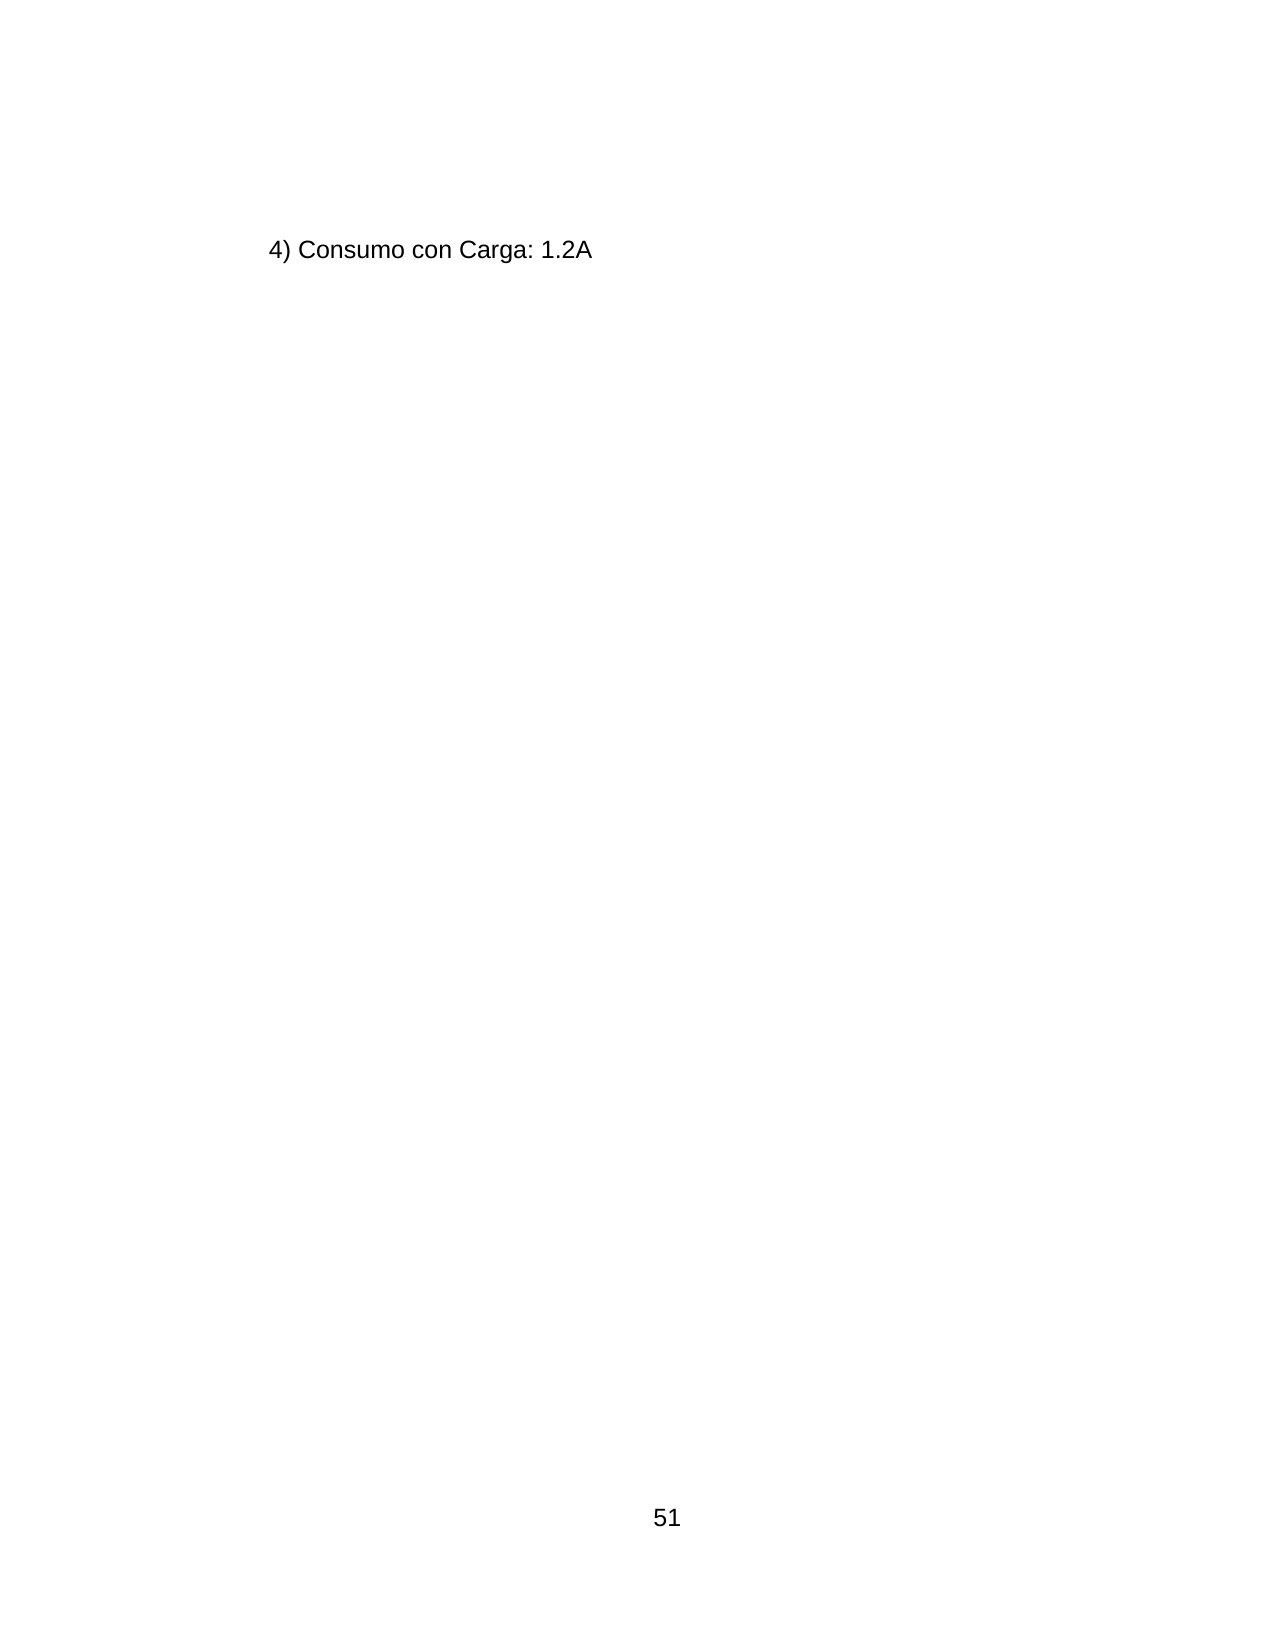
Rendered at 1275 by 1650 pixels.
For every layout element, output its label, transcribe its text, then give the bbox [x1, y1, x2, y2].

text 4) Consumo con Carga: 1.2A [236, 235, 1098, 264]
